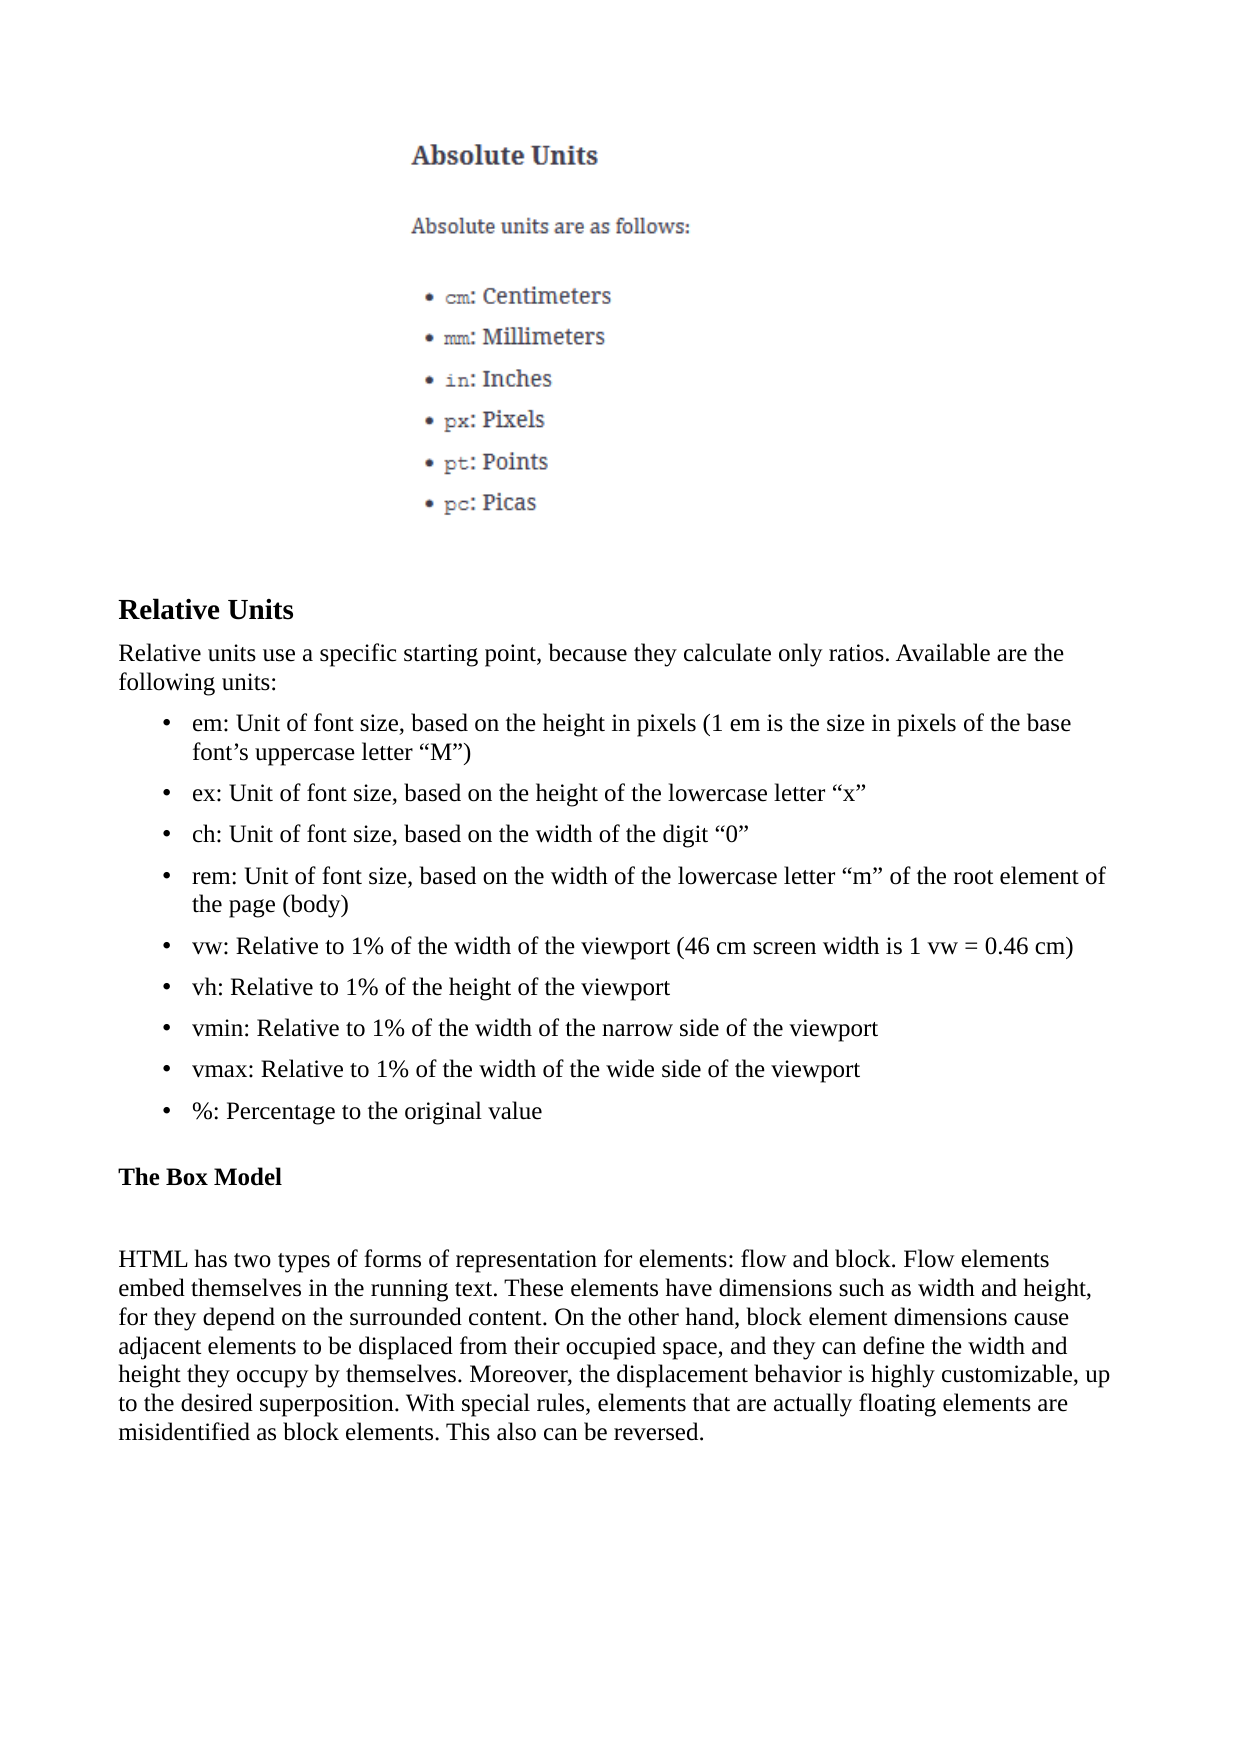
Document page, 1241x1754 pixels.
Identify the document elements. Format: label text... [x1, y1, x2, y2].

picture [371, 118, 869, 526]
list ch: Unit of font size, based on the width of the digit “0” [162, 819, 1122, 848]
list rem: Unit of font size, based on the width of the lowercase letter “m” of the root element of the page (body) [162, 861, 1122, 918]
subtitle The Box Model [118, 1162, 1122, 1191]
list vh: Relative to 1% of the height of the viewport [162, 972, 1122, 1001]
text HTML has two types of forms of representation for elements: flow and block. Flow elements embed themselves in the running text. These elements have dimensions such as width and height, for they depend on the surrounded content. On the other hand, block element dimensions cause adjacent elements to be displaced from their occupied space, and they can define the width and height they occupy by themselves. Moreover, the displacement behavior is highly customizable, up to the desired superposition. With special rules, elements that are actually floating elements are misidentified as block elements. This also can be reversed. [118, 1244, 1122, 1446]
list ex: Unit of font size, based on the height of the lowercase letter “x” [162, 778, 1122, 807]
list vmax: Relative to 1% of the width of the wide side of the viewport [162, 1054, 1122, 1083]
list %: Percentage to the original value [162, 1096, 1122, 1124]
list em: Unit of font size, based on the height in pixels (1 em is the size in pixels of the base font’s uppercase letter “M”) [162, 708, 1122, 766]
list vmin: Relative to 1% of the width of the narrow side of the viewport [162, 1013, 1122, 1042]
text Relative units use a specific starting point, because they calculate only ratios. Available are the following units: [118, 638, 1122, 696]
list vw: Relative to 1% of the width of the viewport (46 cm screen width is 1 vw = 0.46 cm) [162, 931, 1122, 959]
subtitle Relative Units [118, 592, 1122, 626]
